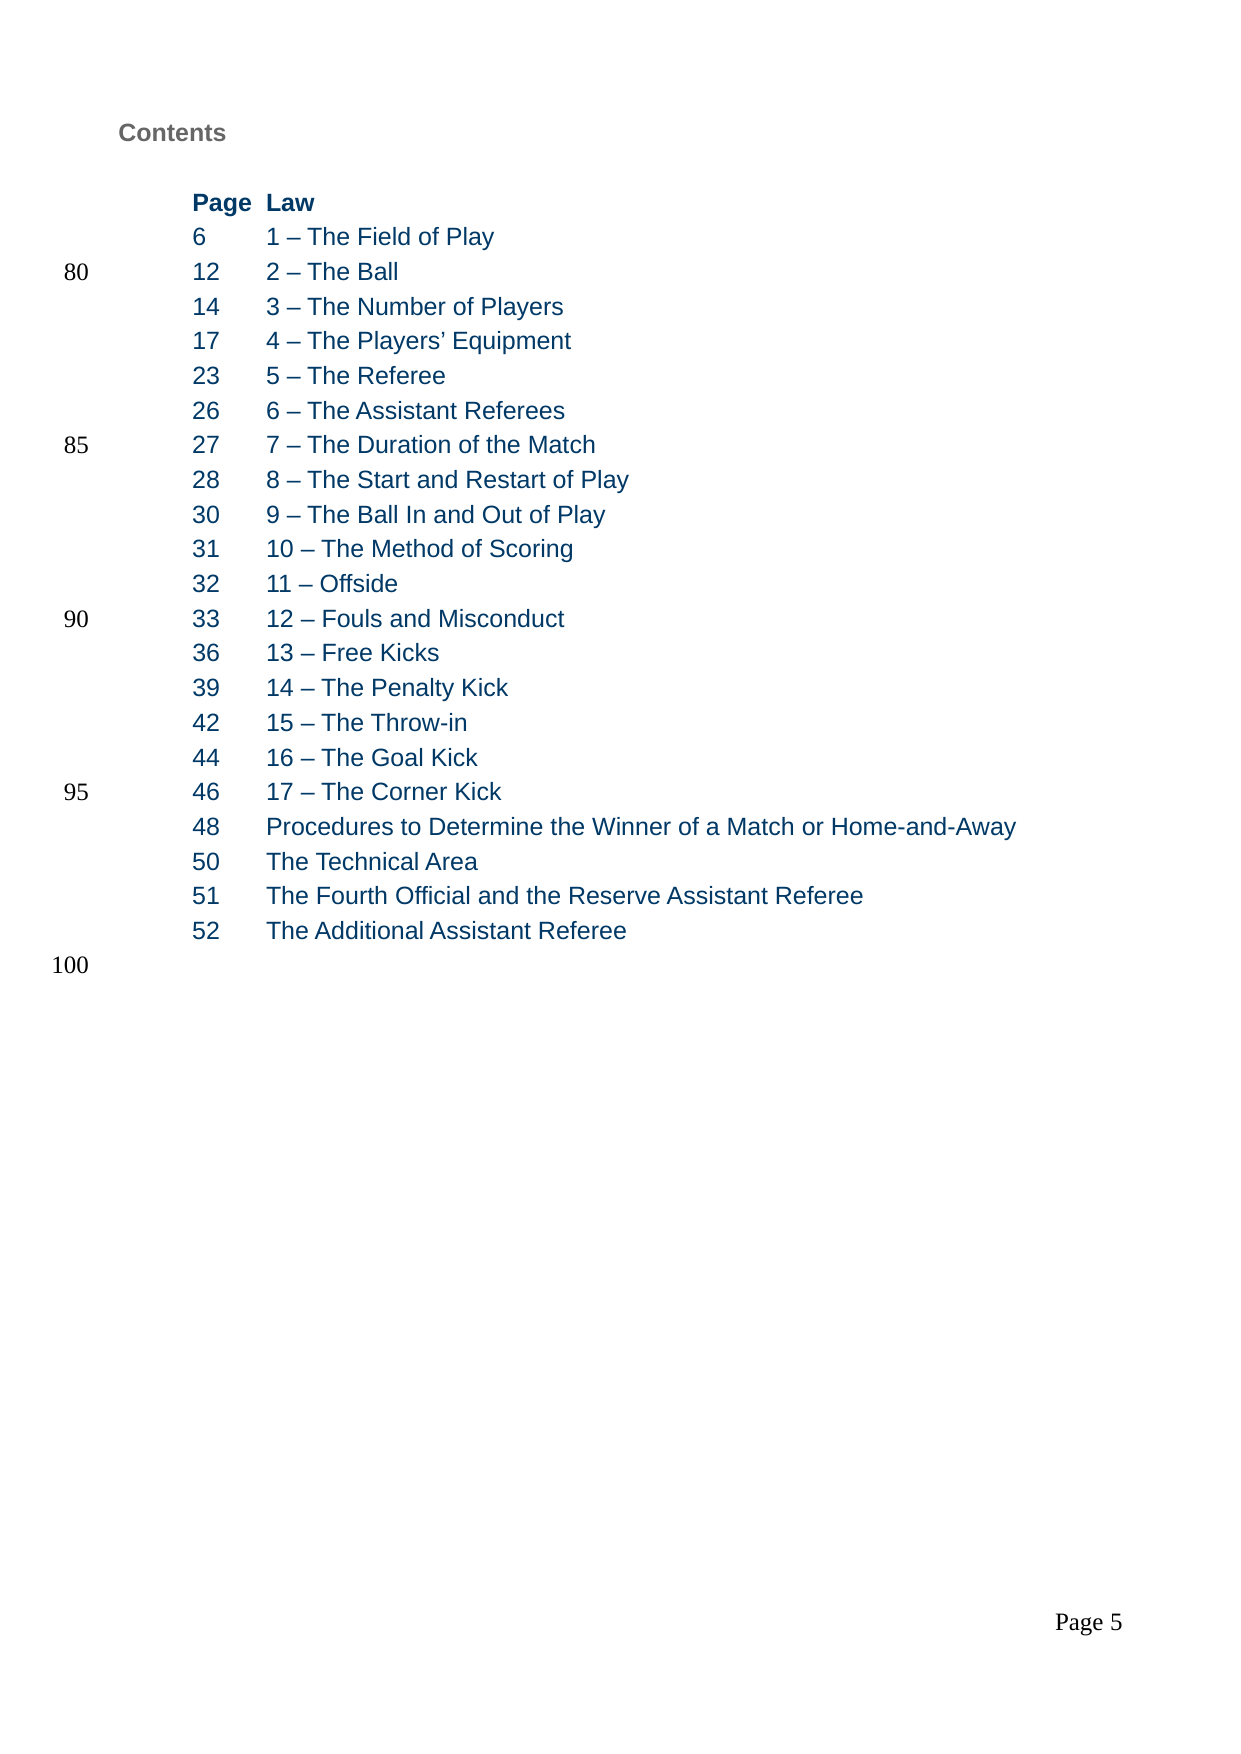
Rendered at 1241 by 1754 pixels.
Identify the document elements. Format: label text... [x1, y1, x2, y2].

list 33 12 – Fouls and Misconduct [162, 604, 1122, 632]
text 46 17 – The Corner Kick [118, 777, 1122, 806]
text 39 14 – The Penalty Kick [118, 673, 1122, 702]
text 42 15 – The Throw-in [118, 708, 1122, 737]
list 50 The Technical Area [162, 847, 1122, 875]
text 44 16 – The Goal Kick [118, 742, 1122, 771]
list 31 10 – The Method of Scoring [162, 534, 1122, 563]
list 52 The Additional Assistant Referee [162, 916, 1122, 945]
text 23 5 – The Referee [118, 361, 1122, 390]
text Page Law [118, 187, 1122, 216]
text Contents [118, 118, 1122, 147]
text 36 13 – Free Kicks [118, 638, 1122, 667]
text 12 2 – The Ball [118, 257, 1122, 286]
list 32 11 – Offside [162, 569, 1122, 598]
text 14 3 – The Number of Players [118, 292, 1122, 320]
text 6 1 – The Field of Play [118, 222, 1122, 251]
list 28 8 – The Start and Restart of Play [162, 465, 1122, 494]
list 27 7 – The Duration of the Match [162, 430, 1122, 459]
list 26 6 – The Assistant Referees [162, 396, 1122, 424]
list 51 The Fourth Official and the Reserve Assistant Referee [162, 881, 1122, 910]
text 17 4 – The Players’ Equipment [118, 326, 1122, 355]
text 48 Procedures to Determine the Winner of a Match or Home-and-Away [118, 812, 1122, 841]
list 30 9 – The Ball In and Out of Play [162, 500, 1122, 528]
